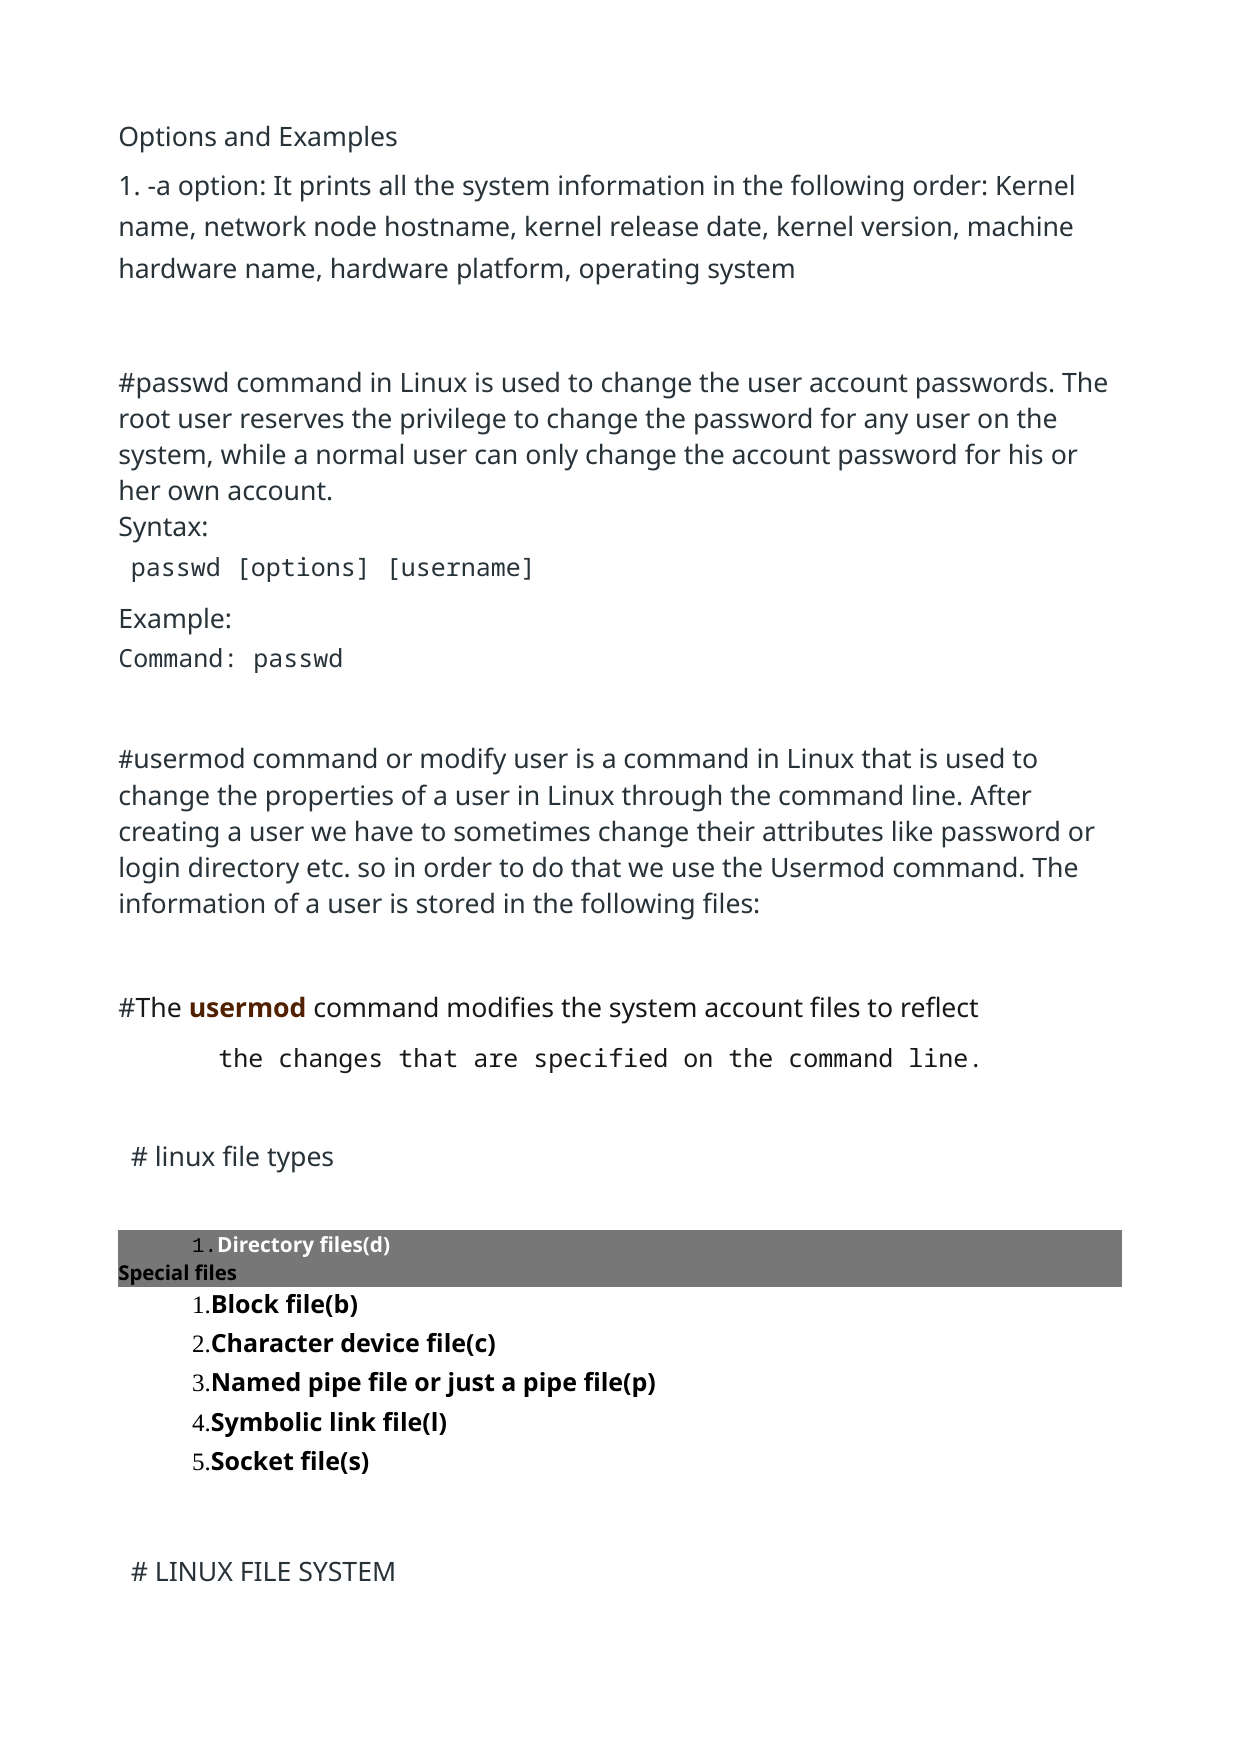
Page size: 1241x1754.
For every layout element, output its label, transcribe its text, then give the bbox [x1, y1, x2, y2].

list Character device file(c) [118, 1326, 1122, 1360]
text Syntax: [118, 508, 1122, 544]
text # linux file types [131, 1104, 1122, 1174]
list Block file(b) [118, 1287, 1122, 1321]
text # LINUX FILE SYSTEM [131, 1553, 1122, 1589]
list Named pipe file or just a pipe file(p) [118, 1365, 1122, 1399]
text Special files [118, 1259, 1122, 1287]
text Command: passwd [118, 641, 1122, 675]
text 1. -a option: It prints all the system information in the following order: Kernel name, network node hostname, kernel release date, kernel version, machine hardware name, hardware platform, operating system [118, 167, 1122, 286]
text Example: [118, 599, 1122, 636]
text #usermod command or modify user is a command in Linux that is used to change the properties of a user in Linux through the command line. After creating a user we have to sometimes change their attributes like password or login directory etc. so in order to do that we use the Usermod command. The information of a user is stored in the following files: [118, 741, 1122, 921]
subtitle Options and Examples [118, 118, 1122, 154]
text passwd [options] [username] [118, 550, 1122, 584]
text the changes that are specified on the command line. [131, 1040, 1122, 1074]
list Symbolic link file(l) [118, 1404, 1122, 1438]
list Socket file(s) [118, 1443, 1122, 1477]
text #passwd command in Linux is used to change the user account passwords. The root user reserves the privilege to change the password for any user on the system, while a normal user can only change the account password for his or her own account. [118, 364, 1122, 508]
list Directory files(d) [118, 1230, 1122, 1259]
text Regular file(-) [131, 1194, 1122, 1230]
text #The usermod command modifies the system account files to reflect [118, 989, 1122, 1025]
